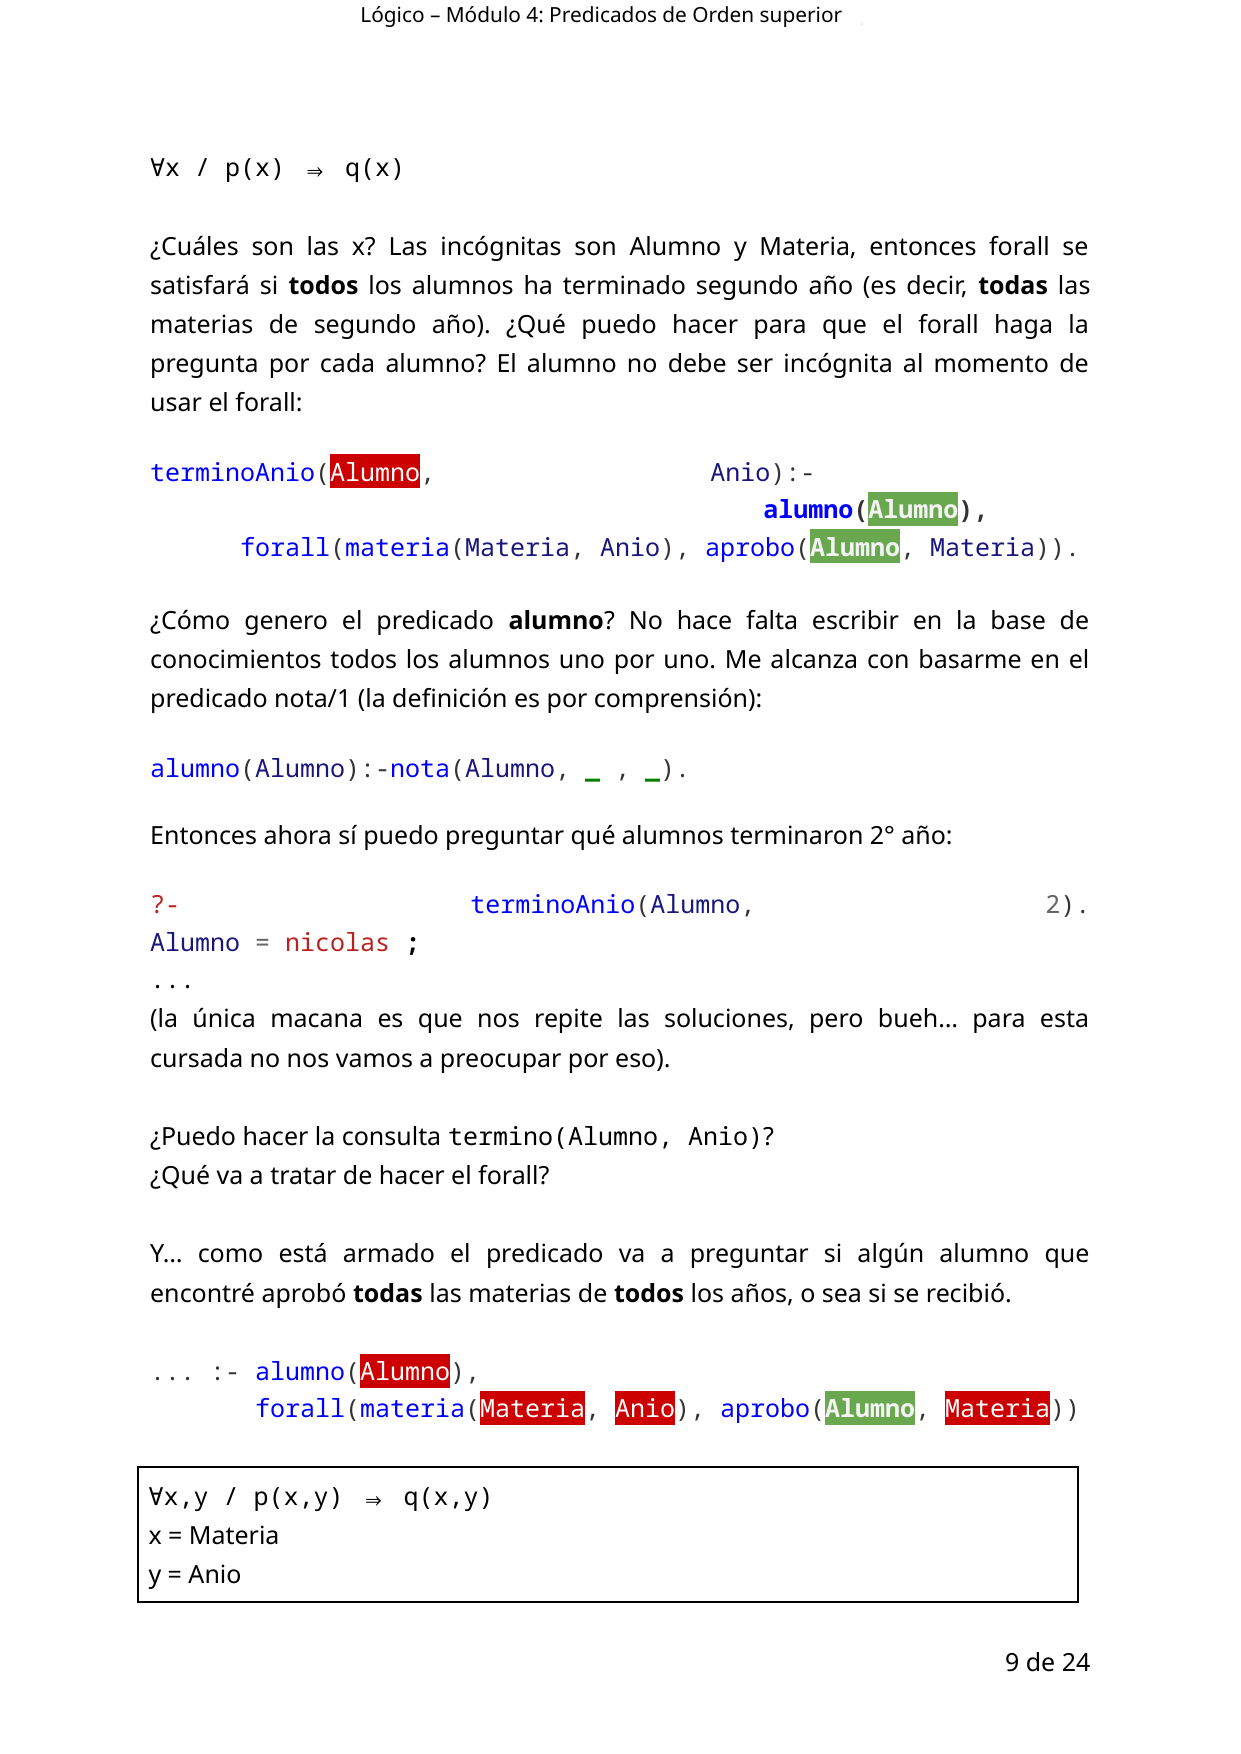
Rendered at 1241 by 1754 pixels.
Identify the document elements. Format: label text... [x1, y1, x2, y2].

text alumno(Alumno):-nota(Alumno, _ , _). [150, 750, 1090, 784]
text (la única macana es que nos repite las soluciones, pero bueh… para esta cursada no nos vamos a preocupar por eso). [150, 1001, 1090, 1074]
text Entonces ahora sí puedo preguntar qué alumnos terminaron 2° año: [150, 818, 1090, 852]
text ... :- alumno(Alumno), [150, 1354, 1090, 1388]
text forall(materia(Materia, Anio), aprobo(Alumno, Materia)) [150, 1391, 1090, 1425]
text terminoAnio(Alumno, Anio):- alumno(Alumno), forall(materia(Materia, Anio), aprobo(Alumno, Materia)). [150, 454, 1090, 563]
text ¿Cuáles son las x? Las incógnitas son Alumno y Materia, entonces forall se satisfará si todos los alumnos ha terminado segundo año (es decir, todas las materias de segundo año). ¿Qué puedo hacer para que el forall haga la pregunta por cada alumno? El alumno no debe ser incógnita al momento de usar el forall: [150, 228, 1090, 419]
text ¿Puedo hacer la consulta termino(Alumno, Anio)? [150, 1119, 1090, 1153]
text ?- terminoAnio(Alumno, 2). Alumno = nicolas ; [150, 887, 1090, 959]
table_header ∀x,y / p(x,y) ⇒ q(x,y) x = Materia y = Anio [139, 1468, 1077, 1601]
text ... [150, 962, 1090, 996]
text ¿Cómo genero el predicado alumno? No hace falta escribir en la base de conocimientos todos los alumnos uno por uno. Me alcanza con basarme en el predicado nota/1 (la definición es por comprensión): [150, 602, 1090, 715]
text ¿Qué va a tratar de hacer el forall? [150, 1158, 1090, 1192]
text Y… como está armado el predicado va a preguntar si algún alumno que encontré aprobó todas las materias de todos los años, o sea si se recibió. [150, 1236, 1090, 1309]
text ∀x / p(x) ⇒ q(x) [150, 150, 1090, 184]
